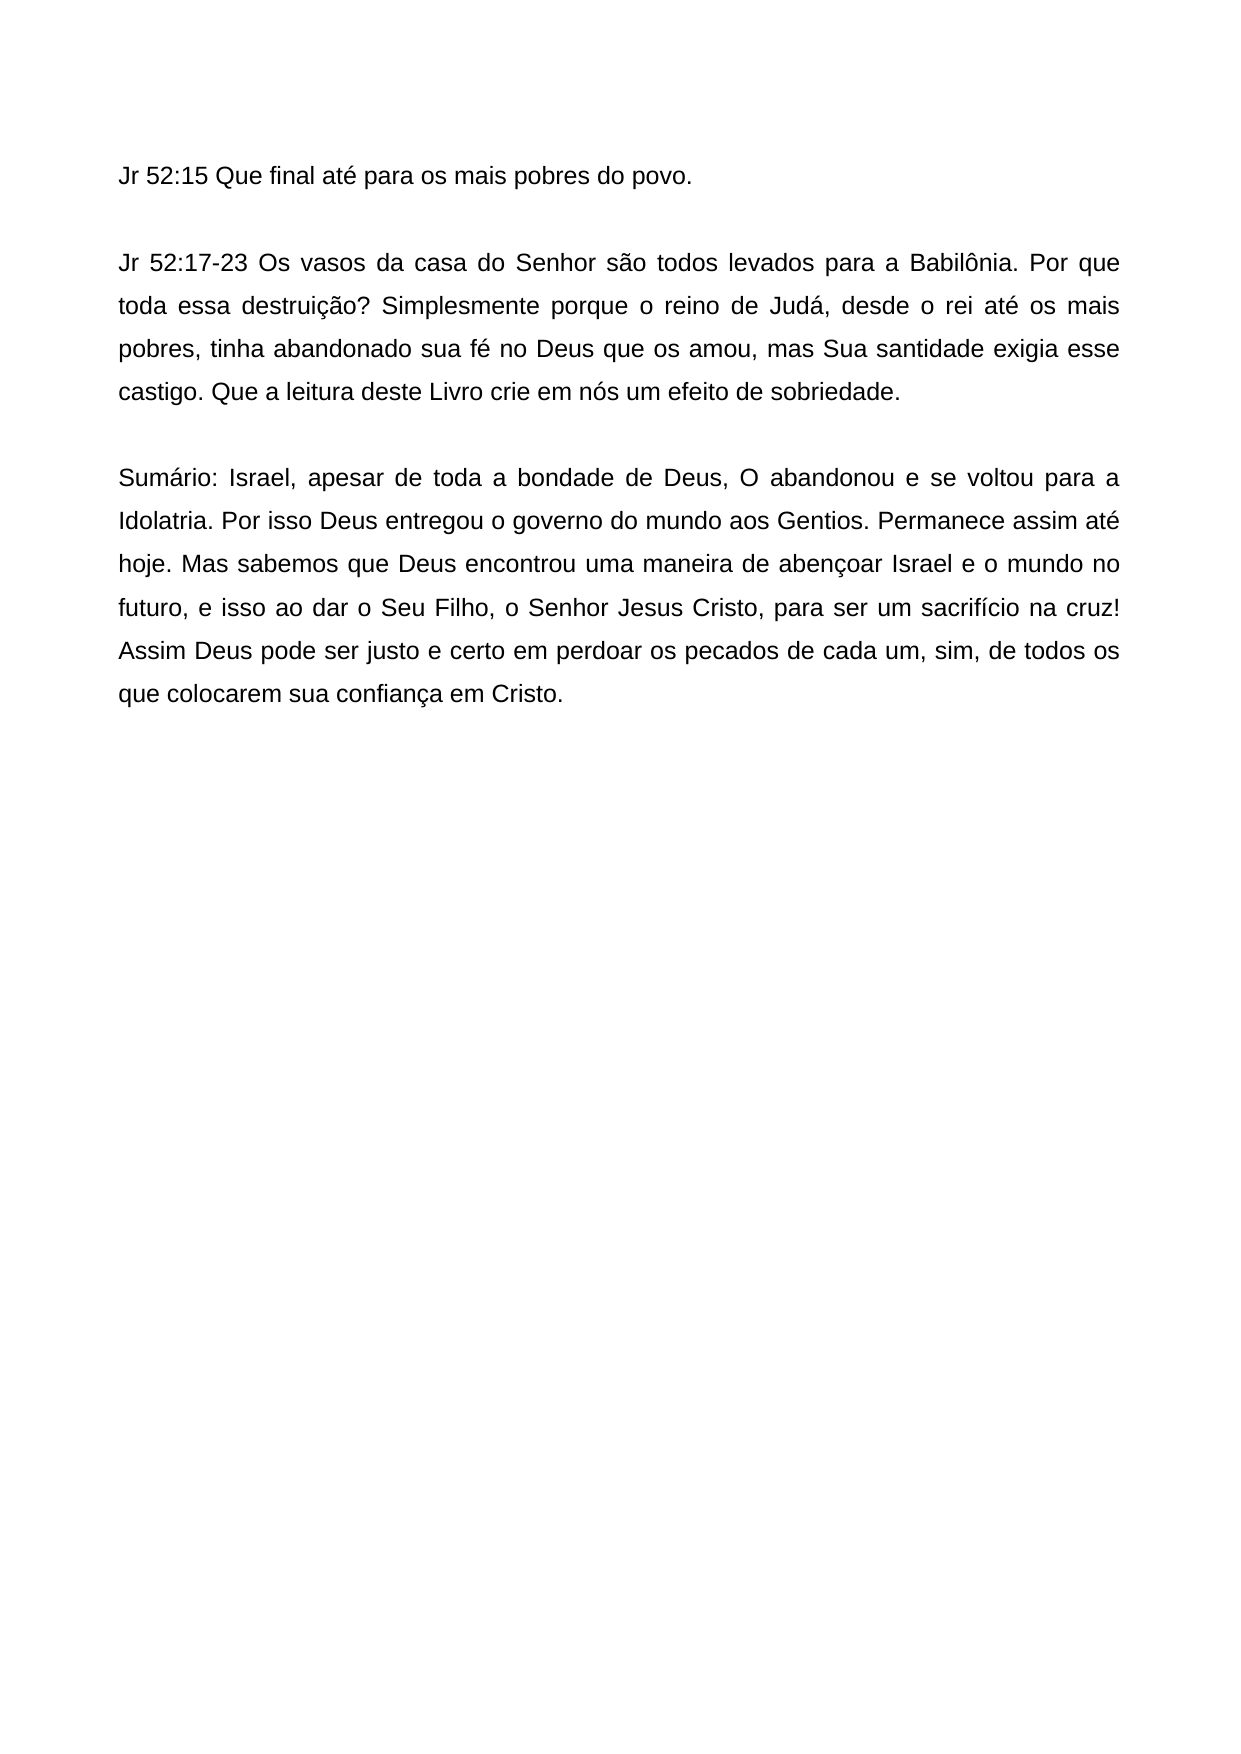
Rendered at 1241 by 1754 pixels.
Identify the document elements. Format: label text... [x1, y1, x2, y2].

text Sumário: Israel, apesar de toda a bondade de Deus, O abandonou e se voltou para a Idolatria. Por isso Deus entregou o governo do mundo aos Gentios. Permanece assim até hoje. Mas sabemos que Deus encontrou uma maneira de abençoar Israel e o mundo no futuro, e isso ao dar o Seu Filho, o Senhor Jesus Cristo, para ser um sacrifício na cruz! Assim Deus pode ser justo e certo em perdoar os pecados de cada um, sim, de todos os que colocarem sua confiança em Cristo. [118, 463, 1122, 707]
text Jr 52:15 Que final até para os mais pobres do povo. [118, 161, 1122, 190]
text Jr 52:17-23 Os vasos da casa do Senhor são todos levados para a Babilônia. Por que toda essa destruição? Simplesmente porque o reino de Judá, desde o rei até os mais pobres, tinha abandonado sua fé no Deus que os amou, mas Sua santidade exigia esse castigo. Que a leitura deste Livro crie em nós um efeito de sobriedade. [118, 247, 1122, 406]
